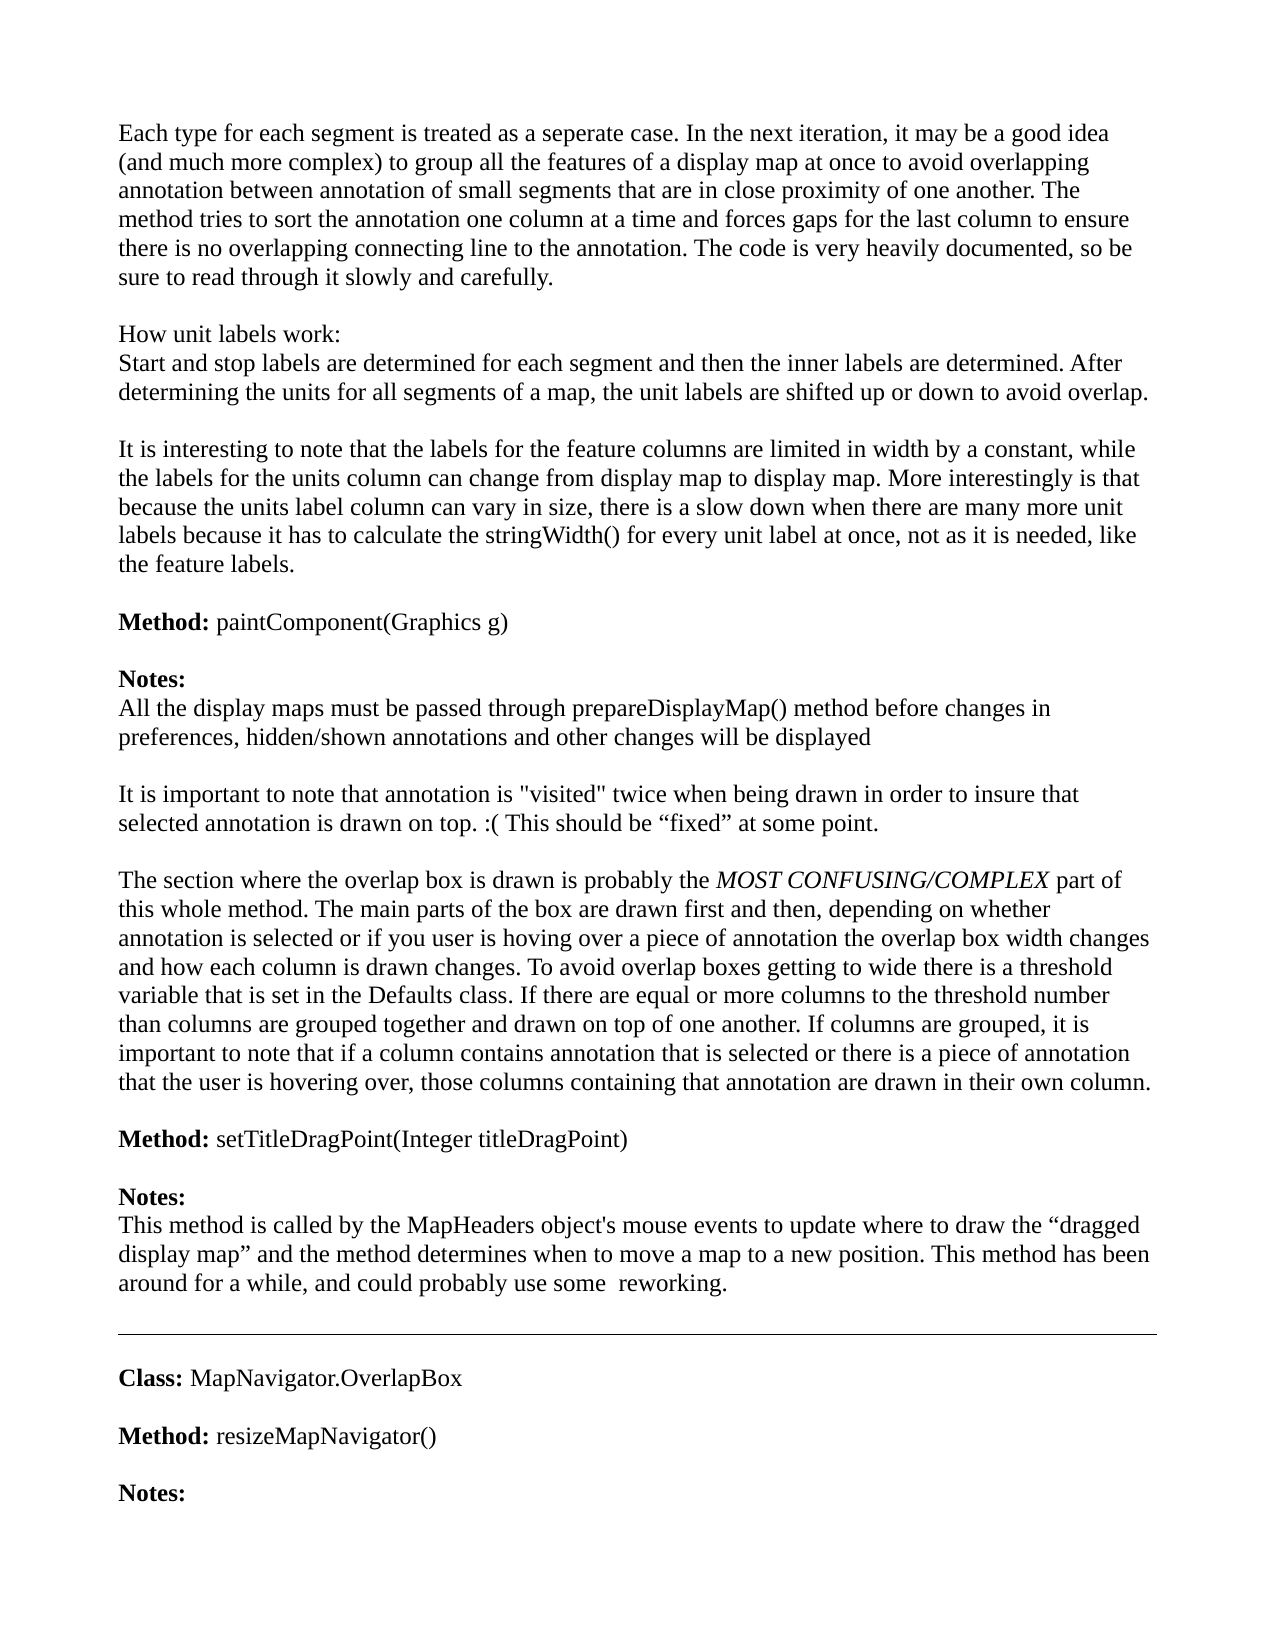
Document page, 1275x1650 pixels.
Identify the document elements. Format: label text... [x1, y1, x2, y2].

text Method: resizeMapNavigator() [118, 1421, 1157, 1449]
text It is interesting to note that the labels for the feature columns are limited in width by a constant, while the labels for the units column can change from display map to display map. More interestingly is that because the units label column can vary in size, there is a slow down when there are many more unit labels because it has to calculate the stringWidth() for every unit label at once, not as it is needed, like the feature labels. [118, 434, 1157, 578]
text Notes: [118, 664, 1157, 693]
text This method is called by the MapHeaders object's mouse events to update where to draw the “dragged display map” and the method determines when to move a map to a new position. This method has been around for a while, and could probably use some reworking. [118, 1211, 1157, 1297]
text Notes: [118, 1478, 1157, 1507]
text Each type for each segment is treated as a seperate case. In the next iteration, it may be a good idea (and much more complex) to group all the features of a display map at once to avoid overlapping annotation between annotation of small segments that are in close proximity of one another. The method tries to sort the annotation one column at a time and forces gaps for the last column to ensure there is no overlapping connecting line to the annotation. The code is very heavily documented, so be sure to read through it slowly and carefully. [118, 118, 1157, 291]
text All the display maps must be passed through prepareDisplayMap() method before changes in preferences, hidden/shown annotations and other changes will be displayed [118, 693, 1157, 751]
text It is important to note that annotation is "visited" twice when being drawn in order to insure that selected annotation is drawn on top. :( This should be “fixed” at some point. [118, 779, 1157, 837]
text Method: setTitleDragPoint(Integer titleDragPoint) [118, 1124, 1157, 1153]
text Method: paintComponent(Graphics g) [118, 607, 1157, 636]
text How unit labels work: [118, 319, 1157, 348]
text Class: MapNavigator.OverlapBox [118, 1363, 1157, 1392]
text Notes: [118, 1182, 1157, 1211]
text Start and stop labels are determined for each segment and then the inner labels are determined. After determining the units for all segments of a map, the unit labels are shifted up or down to avoid overlap. [118, 348, 1157, 406]
text The section where the overlap box is drawn is probably the MOST CONFUSING/COMPLEX part of this whole method. The main parts of the box are drawn first and then, depending on whether annotation is selected or if you user is hoving over a piece of annotation the overlap box width changes and how each column is drawn changes. To avoid overlap boxes getting to wide there is a threshold variable that is set in the Defaults class. If there are equal or more columns to the threshold number than columns are grouped together and drawn on top of one another. If columns are grouped, it is important to note that if a column contains annotation that is selected or there is a piece of annotation that the user is hovering over, those columns containing that annotation are drawn in their own column. [118, 866, 1157, 1096]
